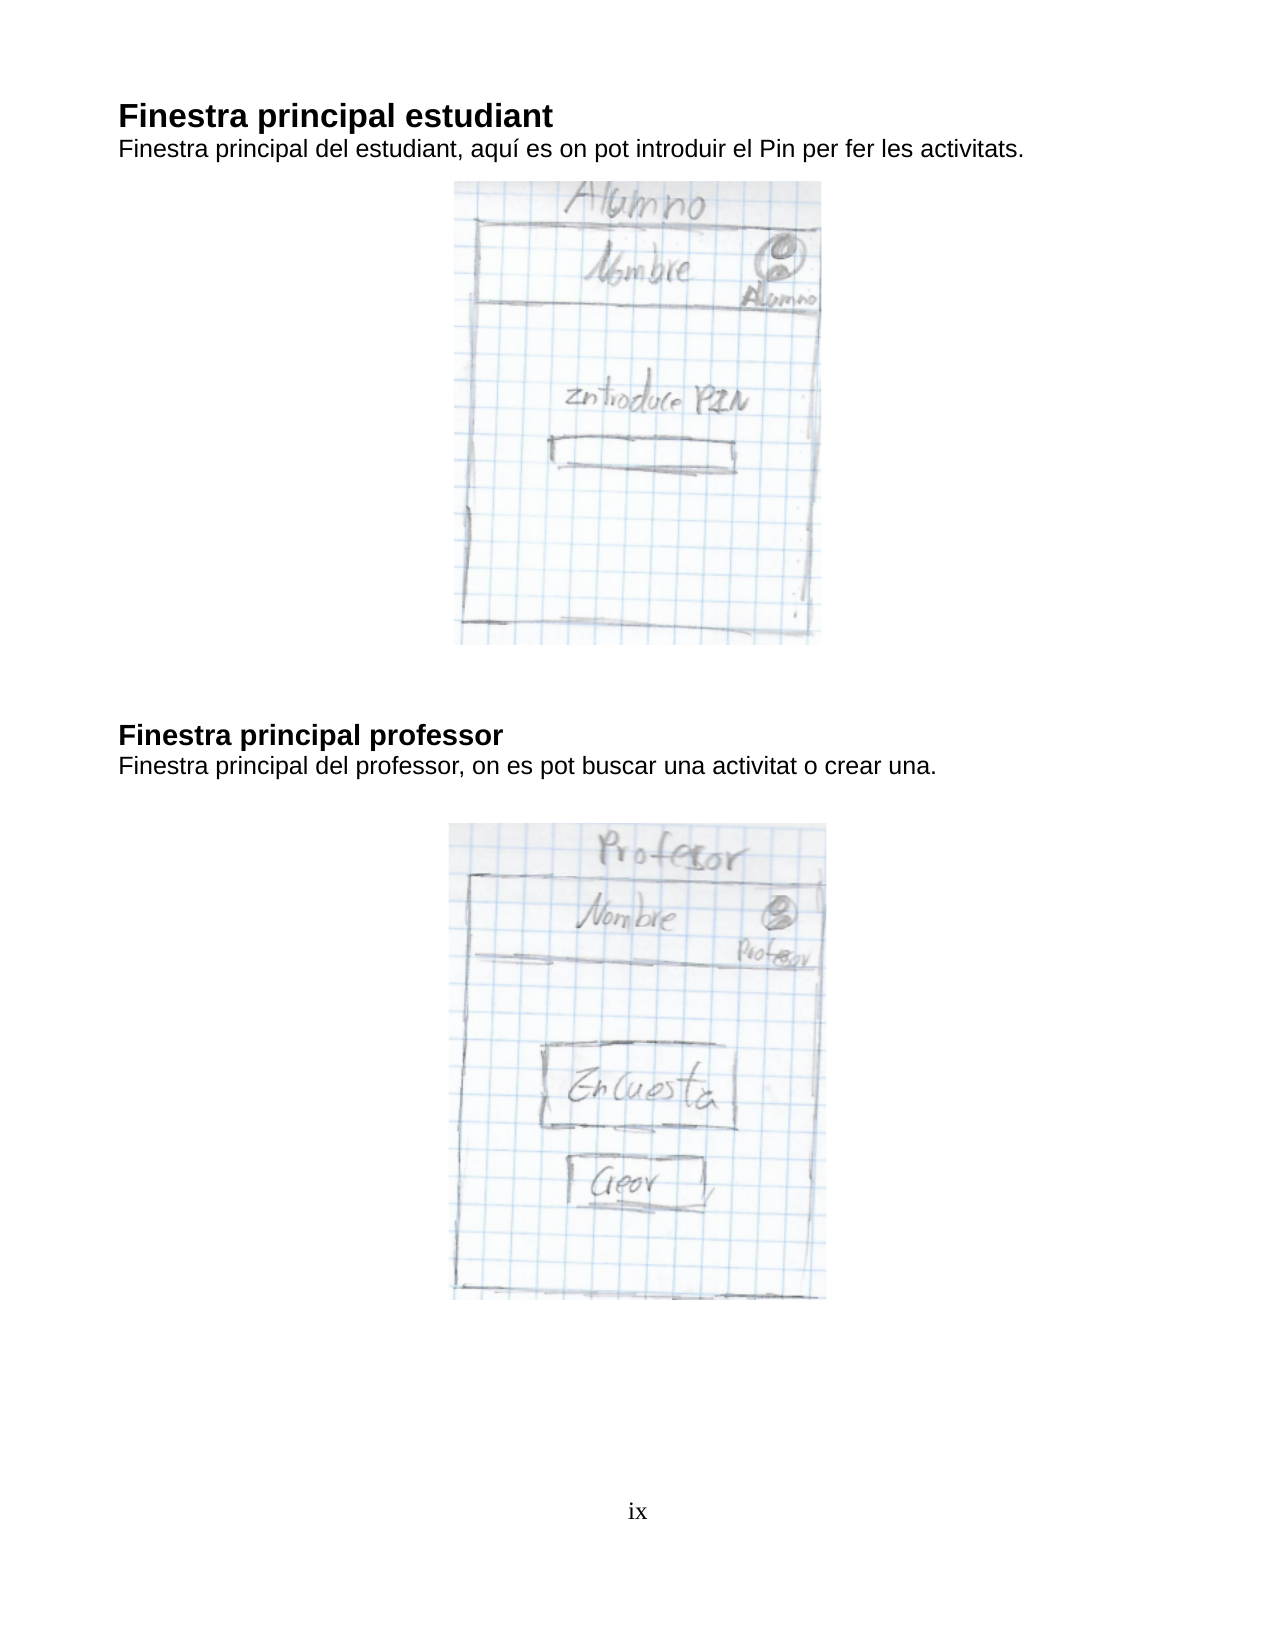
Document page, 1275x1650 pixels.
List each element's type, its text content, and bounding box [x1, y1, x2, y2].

text Finestra principal del professor, on es pot buscar una activitat o crear una. [118, 751, 1157, 780]
text Finestra principal del estudiant, aquí es on pot introduir el Pin per fer les activitats. [118, 134, 1157, 163]
subtitle Finestra principal estudiant [118, 96, 1157, 134]
subtitle Finestra principal professor [118, 717, 1157, 751]
